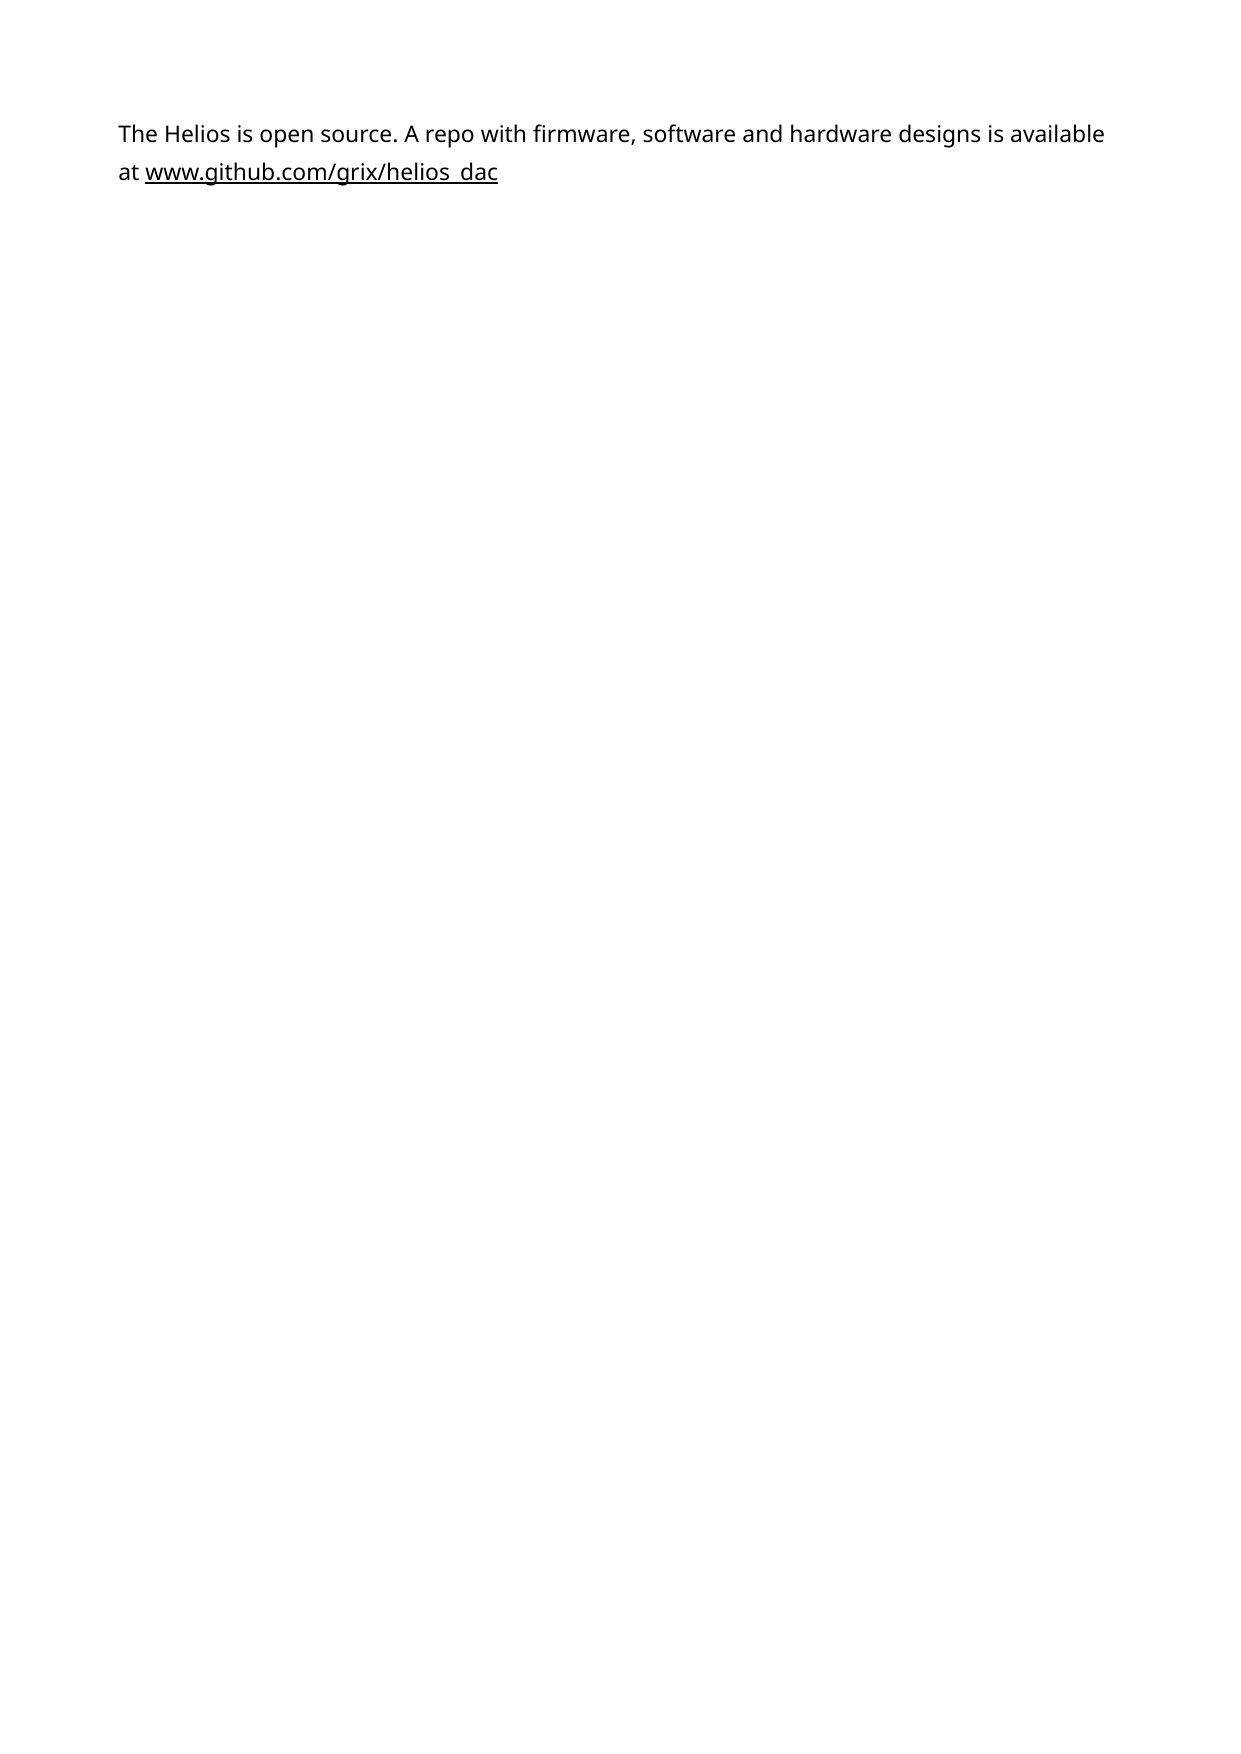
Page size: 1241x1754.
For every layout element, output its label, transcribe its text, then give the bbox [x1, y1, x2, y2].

text The Helios is open source. A repo with firmware, software and hardware designs is available at www.github.com/grix/helios_dac [118, 118, 1122, 187]
